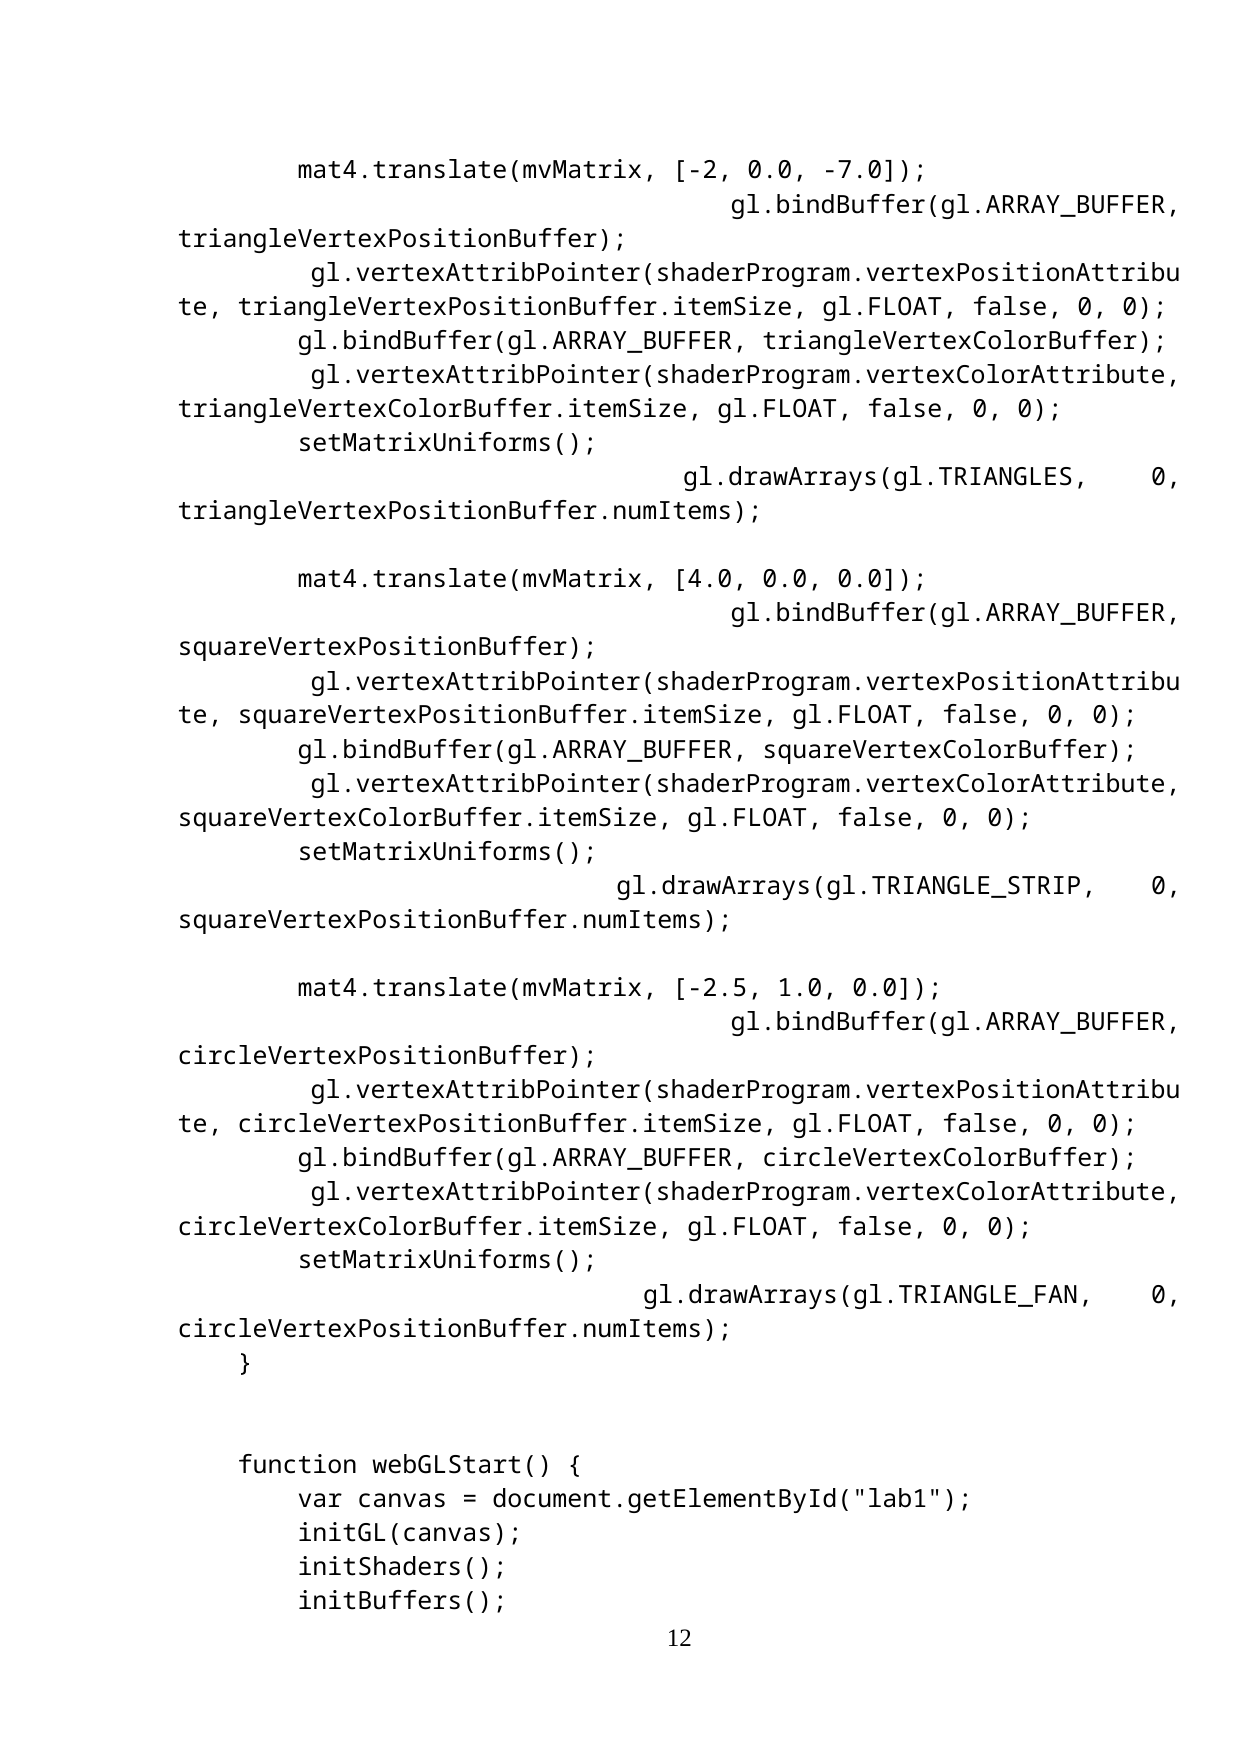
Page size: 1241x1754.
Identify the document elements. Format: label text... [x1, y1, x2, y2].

text setMatrixUniforms(); [177, 1242, 1181, 1276]
text gl.bindBuffer(gl.ARRAY_BUFFER, triangleVertexPositionBuffer); [177, 186, 1181, 254]
text initGL(canvas); [177, 1515, 1181, 1549]
text gl.vertexAttribPointer(shaderProgram.vertexPositionAttribute, circleVertexPositionBuffer.itemSize, gl.FLOAT, false, 0, 0); [177, 1072, 1181, 1140]
text initBuffers(); [177, 1583, 1181, 1617]
text gl.bindBuffer(gl.ARRAY_BUFFER, squareVertexColorBuffer); [177, 731, 1181, 765]
text gl.vertexAttribPointer(shaderProgram.vertexPositionAttribute, triangleVertexPositionBuffer.itemSize, gl.FLOAT, false, 0, 0); [177, 254, 1181, 322]
text mat4.translate(mvMatrix, [-2.5, 1.0, 0.0]); [177, 970, 1181, 1004]
text gl.bindBuffer(gl.ARRAY_BUFFER, circleVertexPositionBuffer); [177, 1004, 1181, 1072]
text function webGLStart() { [177, 1447, 1181, 1481]
text mat4.translate(mvMatrix, [4.0, 0.0, 0.0]); [177, 561, 1181, 595]
text gl.vertexAttribPointer(shaderProgram.vertexPositionAttribute, squareVertexPositionBuffer.itemSize, gl.FLOAT, false, 0, 0); [177, 663, 1181, 731]
text gl.vertexAttribPointer(shaderProgram.vertexColorAttribute, squareVertexColorBuffer.itemSize, gl.FLOAT, false, 0, 0); [177, 765, 1181, 833]
text gl.vertexAttribPointer(shaderProgram.vertexColorAttribute, triangleVertexColorBuffer.itemSize, gl.FLOAT, false, 0, 0); [177, 357, 1181, 425]
text gl.vertexAttribPointer(shaderProgram.vertexColorAttribute, circleVertexColorBuffer.itemSize, gl.FLOAT, false, 0, 0); [177, 1174, 1181, 1242]
text setMatrixUniforms(); [177, 833, 1181, 867]
text initShaders(); [177, 1549, 1181, 1583]
text mat4.translate(mvMatrix, [-2, 0.0, -7.0]); [177, 152, 1181, 186]
text setMatrixUniforms(); [177, 425, 1181, 459]
text gl.drawArrays(gl.TRIANGLE_STRIP, 0, squareVertexPositionBuffer.numItems); [177, 867, 1181, 936]
text gl.bindBuffer(gl.ARRAY_BUFFER, circleVertexColorBuffer); [177, 1140, 1181, 1174]
text gl.drawArrays(gl.TRIANGLE_FAN, 0, circleVertexPositionBuffer.numItems); [177, 1276, 1181, 1344]
text gl.bindBuffer(gl.ARRAY_BUFFER, squareVertexPositionBuffer); [177, 595, 1181, 663]
text } [177, 1344, 1181, 1378]
text gl.bindBuffer(gl.ARRAY_BUFFER, triangleVertexColorBuffer); [177, 322, 1181, 357]
text gl.drawArrays(gl.TRIANGLES, 0, triangleVertexPositionBuffer.numItems); [177, 459, 1181, 527]
text var canvas = document.getElementById("lab1"); [177, 1481, 1181, 1515]
